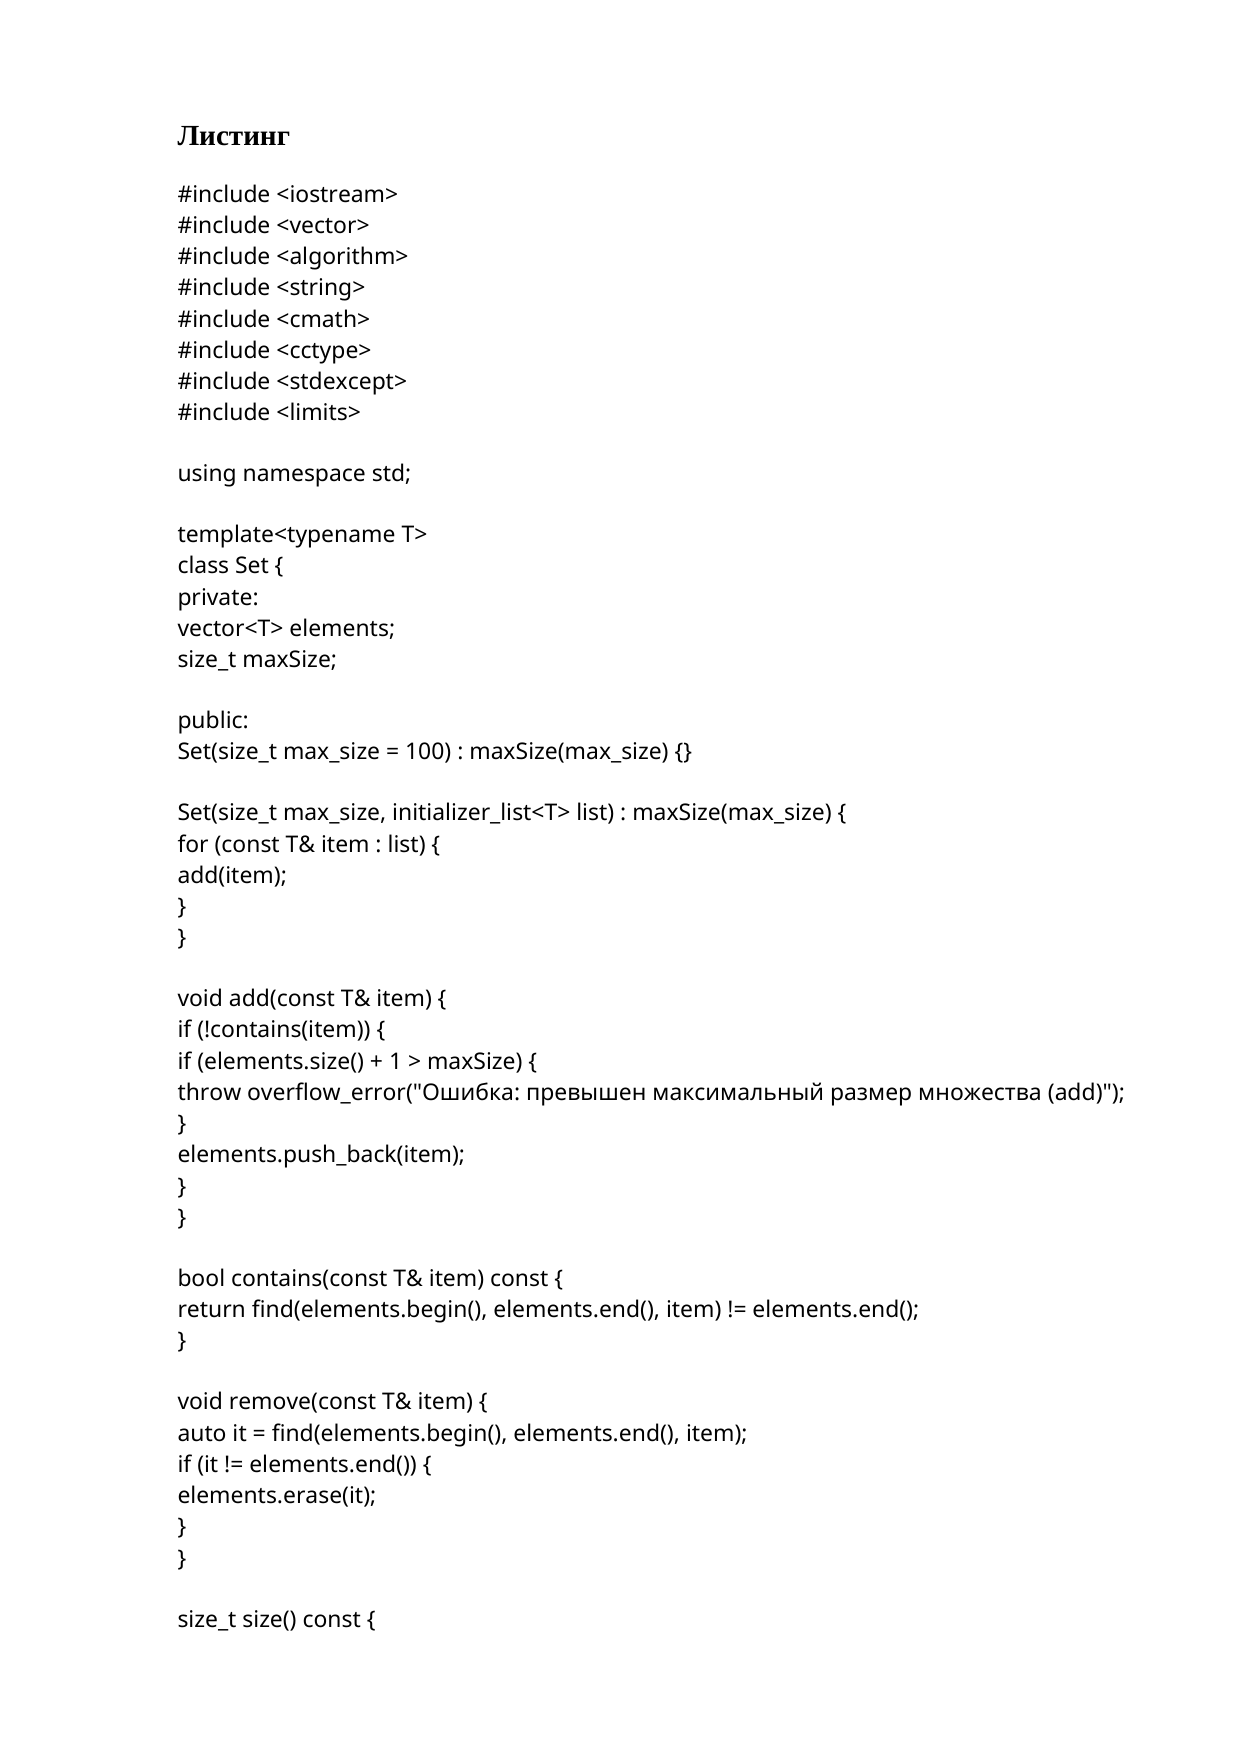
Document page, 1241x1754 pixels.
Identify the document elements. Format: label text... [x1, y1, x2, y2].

text #include <algorithm> [177, 240, 1152, 271]
text } [177, 1107, 1152, 1138]
text elements.erase(it); [177, 1479, 1152, 1510]
text #include <stdexcept> [177, 365, 1152, 396]
text if (!contains(item)) { [177, 1013, 1152, 1045]
text throw overflow_error("Ошибка: превышен максимальный размер множества (add)"); [177, 1076, 1152, 1107]
text #include <string> [177, 271, 1152, 302]
text public: [177, 704, 1152, 735]
text #include <limits> [177, 396, 1152, 427]
text using namespace std; [177, 457, 1152, 488]
text if (elements.size() + 1 > maxSize) { [177, 1045, 1152, 1076]
text Set(size_t max_size = 100) : maxSize(max_size) {} [177, 735, 1152, 767]
text if (it != elements.end()) { [177, 1448, 1152, 1479]
text void add(const T& item) { [177, 982, 1152, 1013]
text } [177, 1324, 1152, 1356]
text #include <vector> [177, 209, 1152, 240]
text } [177, 921, 1152, 952]
text size_t size() const { [177, 1602, 1152, 1634]
text auto it = find(elements.begin(), elements.end(), item); [177, 1417, 1152, 1448]
text #include <iostream> [177, 177, 1152, 209]
text for (const T& item : list) { [177, 827, 1152, 859]
text vector<T> elements; [177, 612, 1152, 643]
text Set(size_t max_size, initializer_list<T> list) : maxSize(max_size) { [177, 796, 1152, 827]
text #include <cctype> [177, 334, 1152, 365]
text size_t maxSize; [177, 643, 1152, 674]
text #include <cmath> [177, 302, 1152, 334]
text private: [177, 581, 1152, 612]
text } [177, 1510, 1152, 1542]
text template<typename T> [177, 518, 1152, 549]
text Листинг [177, 118, 1137, 152]
text } [177, 1201, 1152, 1232]
text } [177, 1542, 1152, 1573]
text } [177, 1170, 1152, 1201]
text add(item); [177, 859, 1152, 890]
text } [177, 890, 1152, 921]
text return find(elements.begin(), elements.end(), item) != elements.end(); [177, 1293, 1152, 1324]
text void remove(const T& item) { [177, 1385, 1152, 1417]
text bool contains(const T& item) const { [177, 1262, 1152, 1293]
text class Set { [177, 549, 1152, 581]
text elements.push_back(item); [177, 1138, 1152, 1170]
